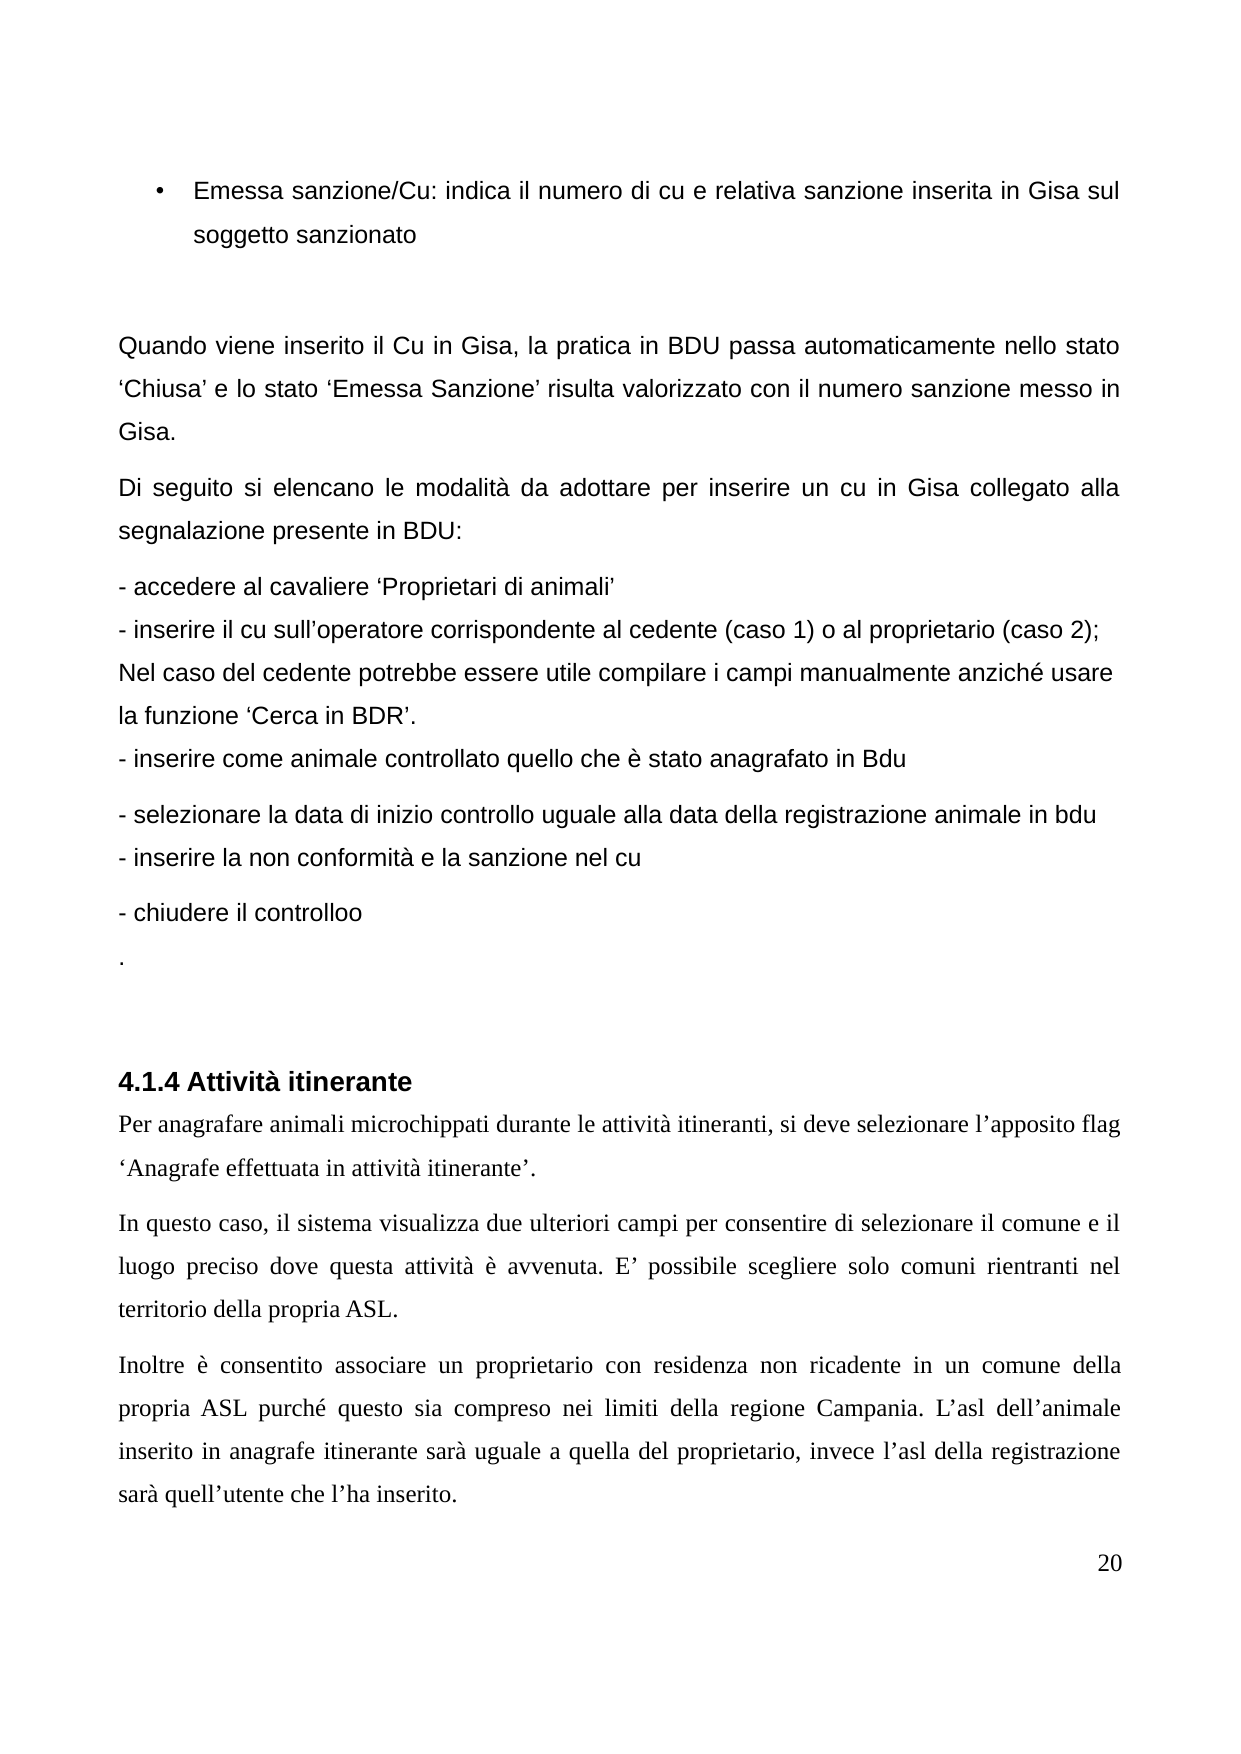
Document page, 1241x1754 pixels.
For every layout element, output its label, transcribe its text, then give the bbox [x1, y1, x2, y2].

subtitle 4.1.4 Attività itinerante [118, 1065, 1122, 1097]
text - chiudere il controlloo . [118, 898, 1122, 970]
text - accedere al cavaliere ‘Proprietari di animali’ - inserire il cu sull’operatore corrispondente al cedente (caso 1) o al proprietario (caso 2); Nel caso del cedente potrebbe essere utile compilare i campi manualmente anziché usare la funzione ‘Cerca in BDR’. - inserire come animale controllato quello che è stato anagrafato in Bdu [118, 571, 1122, 773]
text Di seguito si elencano le modalità da adottare per inserire un cu in Gisa collegato alla segnalazione presente in BDU: [118, 473, 1122, 544]
text In questo caso, il sistema visualizza due ulteriori campi per consentire di selezionare il comune e il luogo preciso dove questa attività è avvenuta. E’ possibile scegliere solo comuni rientranti nel territorio della propria ASL. [118, 1208, 1122, 1323]
text - selezionare la data di inizio controllo uguale alla data della registrazione animale in bdu - inserire la non conformità e la sanzione nel cu [118, 799, 1122, 871]
list Emessa sanzione/Cu: indica il numero di cu e relativa sanzione inserita in Gisa sul soggetto sanzionato [156, 176, 1122, 248]
text Inoltre è consentito associare un proprietario con residenza non ricadente in un comune della propria ASL purché questo sia compreso nei limiti della regione Campania. L’asl dell’animale inserito in anagrafe itinerante sarà uguale a quella del proprietario, invece l’asl della registrazione sarà quell’utente che l’ha inserito. [118, 1350, 1122, 1508]
text Quando viene inserito il Cu in Gisa, la pratica in BDU passa automaticamente nello stato ‘Chiusa’ e lo stato ‘Emessa Sanzione’ risulta valorizzato con il numero sanzione messo in Gisa. [118, 331, 1122, 446]
text Per anagrafare animali microchippati durante le attività itineranti, si deve selezionare l’apposito flag ‘Anagrafe effettuata in attività itinerante’. [118, 1109, 1122, 1181]
